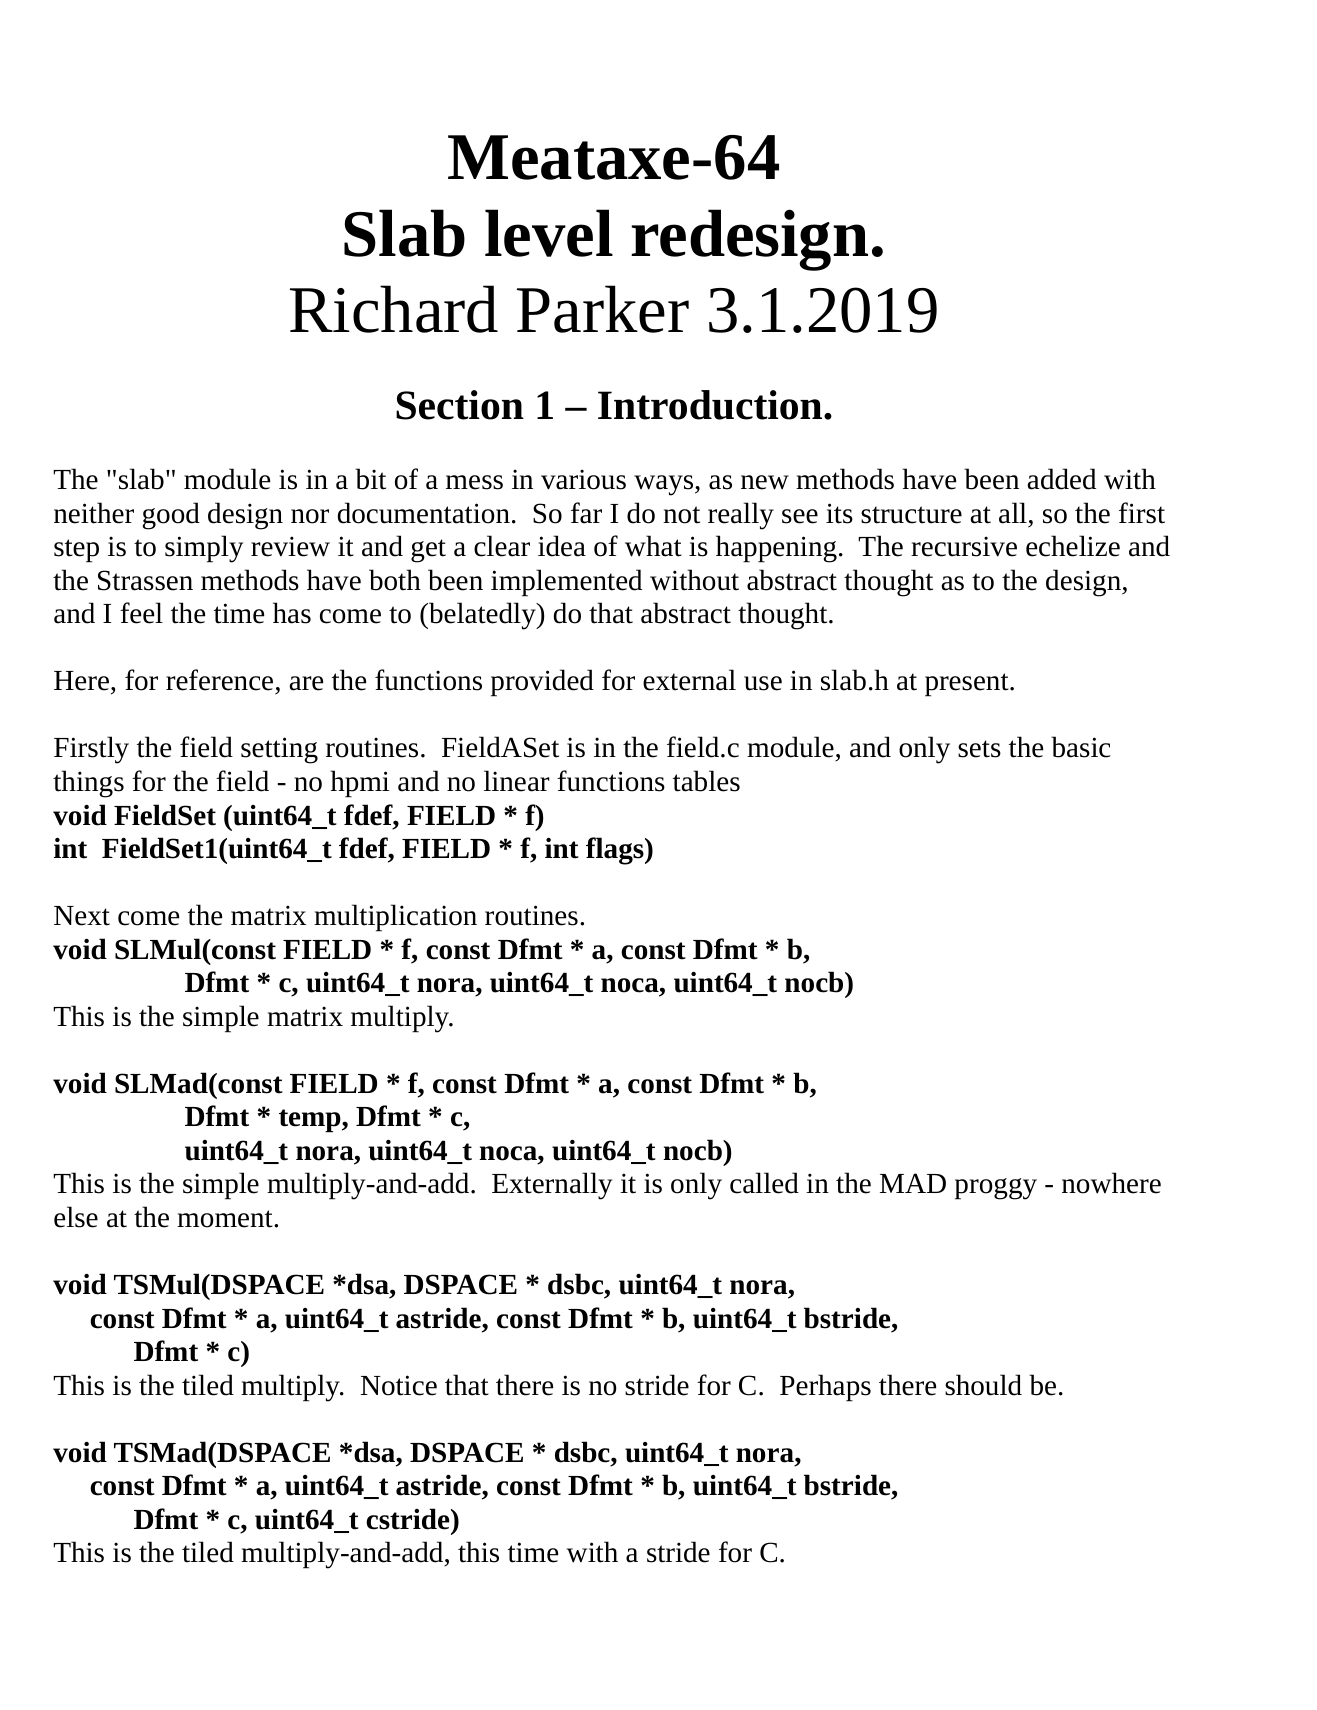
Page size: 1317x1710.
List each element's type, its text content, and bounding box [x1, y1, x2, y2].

text const Dfmt * a, uint64_t astride, const Dfmt * b, uint64_t bstride, [53, 1301, 1174, 1334]
text Section 1 – Introduction. [53, 381, 1174, 429]
text Firstly the field setting routines. FieldASet is in the field.c module, and only sets the basic things for the field - no hpmi and no linear functions tables [53, 731, 1174, 798]
text Here, for reference, are the functions provided for external use in slab.h at present. [53, 663, 1174, 697]
text Meataxe-64 [53, 117, 1174, 194]
text The "slab" module is in a bit of a mess in various ways, as new methods have been added with neither good design nor documentation. So far I do not really see its structure at all, so the first step is to simply review it and get a clear idea of what is happening. The recursive echelize and the Strassen methods have both been implemented without abstract thought as to the design, and I feel the time has come to (belatedly) do that abstract thought. [53, 462, 1174, 630]
text This is the simple multiply-and-add. Externally it is only called in the MAD proggy - nowhere else at the moment. [53, 1167, 1174, 1234]
text Dfmt * c, uint64_t nora, uint64_t noca, uint64_t nocb) [53, 965, 1174, 999]
text void SLMad(const FIELD * f, const Dfmt * a, const Dfmt * b, [53, 1066, 1174, 1099]
text This is the simple matrix multiply. [53, 999, 1174, 1032]
text void TSMul(DSPACE *dsa, DSPACE * dsbc, uint64_t nora, [53, 1267, 1174, 1301]
text Dfmt * c, uint64_t cstride) [53, 1502, 1174, 1536]
text const Dfmt * a, uint64_t astride, const Dfmt * b, uint64_t bstride, [53, 1468, 1174, 1502]
text Next come the matrix multiplication routines. [53, 898, 1174, 932]
text int FieldSet1(uint64_t fdef, FIELD * f, int flags) [53, 831, 1174, 865]
text Slab level redesign. [53, 194, 1174, 271]
text Dfmt * c) [53, 1334, 1174, 1368]
text This is the tiled multiply-and-add, this time with a stride for C. [53, 1536, 1174, 1569]
text Dfmt * temp, Dfmt * c, [53, 1099, 1174, 1133]
text uint64_t nora, uint64_t noca, uint64_t nocb) [53, 1133, 1174, 1167]
text This is the tiled multiply. Notice that there is no stride for C. Perhaps there should be. [53, 1368, 1174, 1401]
text void TSMad(DSPACE *dsa, DSPACE * dsbc, uint64_t nora, [53, 1435, 1174, 1468]
text void SLMul(const FIELD * f, const Dfmt * a, const Dfmt * b, [53, 932, 1174, 965]
text Richard Parker 3.1.2019 [53, 271, 1174, 347]
text void FieldSet (uint64_t fdef, FIELD * f) [53, 798, 1174, 831]
